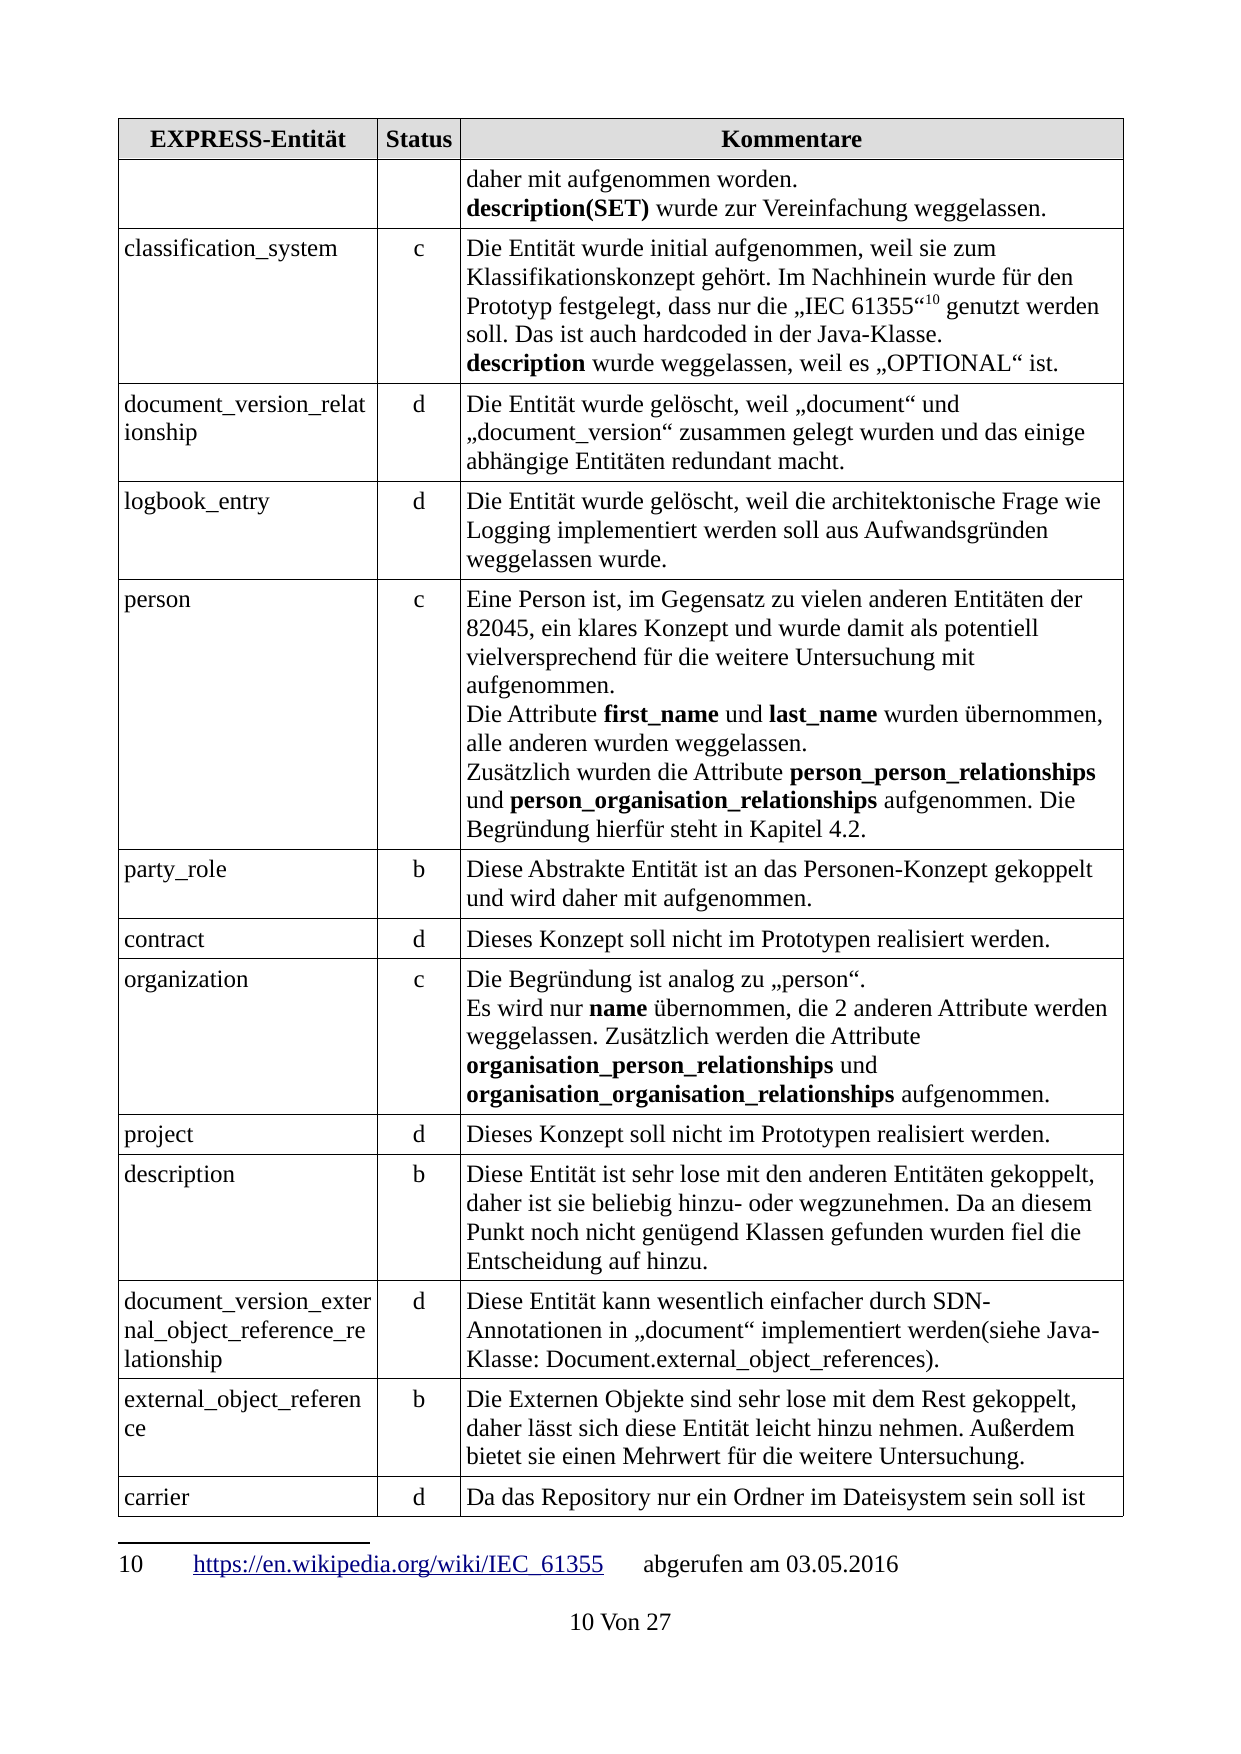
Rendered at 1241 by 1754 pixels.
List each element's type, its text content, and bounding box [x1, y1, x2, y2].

table_cell contract [119, 919, 377, 958]
table_cell Die Entität wurde initial aufgenommen, weil sie zum Klassifikationskonzept gehört. Im Nachhinein wurde für den Prototyp festgelegt, dass nur die „IEC 61355“ genutzt werden soll. Das ist auch hardcoded in der Java-Klasse. description wurde weggelassen, weil es „OPTIONAL“ ist. [461, 229, 1123, 383]
table_header Status [378, 119, 460, 158]
table_cell Die Externen Objekte sind sehr lose mit dem Rest gekoppelt, daher lässt sich diese Entität leicht hinzu nehmen. Außerdem bietet sie einen Mehrwert für die weitere Untersuchung. [461, 1379, 1123, 1476]
table_cell external_object_reference [119, 1379, 377, 1476]
table_cell d [378, 384, 460, 481]
table_cell Dieses Konzept soll nicht im Prototypen realisiert werden. [461, 919, 1123, 958]
table_cell d [378, 1477, 460, 1516]
table_header Kommentare [461, 119, 1123, 158]
table_cell person [119, 580, 377, 849]
table_cell description [119, 1155, 377, 1280]
table_cell b [378, 1379, 460, 1476]
table_cell d [378, 482, 460, 578]
table_cell d [378, 1115, 460, 1154]
table_cell carrier [119, 1477, 377, 1516]
table_cell classification_system [119, 229, 377, 383]
table_cell document_version_external_object_reference_relationship [119, 1281, 377, 1378]
table_cell Diese Entität ist sehr lose mit den anderen Entitäten gekoppelt, daher ist sie beliebig hinzu- oder wegzunehmen. Da an diesem Punkt noch nicht genügend Klassen gefunden wurden fiel die Entscheidung auf hinzu. [461, 1155, 1123, 1280]
table_cell Da das Repository nur ein Ordner im Dateisystem sein soll ist [461, 1477, 1123, 1516]
table_cell organization [119, 959, 377, 1113]
table_cell [119, 160, 377, 227]
table_header EXPRESS-Entität [119, 119, 377, 158]
table_cell Die Entität wurde gelöscht, weil die architektonische Frage wie Logging implementiert werden soll aus Aufwandsgründen weggelassen wurde. [461, 482, 1123, 578]
table_cell Eine Person ist, im Gegensatz zu vielen anderen Entitäten der 82045, ein klares Konzept und wurde damit als potentiell vielversprechend für die weitere Untersuchung mit aufgenommen. Die Attribute first_name und last_name wurden übernommen, alle anderen wurden weggelassen. Zusätzlich wurden die Attribute person_person_relationships und person_organisation_relationships aufgenommen. Die Begründung hierfür steht in Kapitel 4.2. [461, 580, 1123, 849]
table_cell b [378, 1155, 460, 1280]
table_cell d [378, 919, 460, 958]
table_cell Diese Abstrakte Entität ist an das Personen-Konzept gekoppelt und wird daher mit aufgenommen. [461, 850, 1123, 918]
table_cell c [378, 229, 460, 383]
table_cell c [378, 959, 460, 1113]
table_cell b [378, 850, 460, 918]
table_cell party_role [119, 850, 377, 918]
table_cell Die Entität wurde gelöscht, weil „document“ und „document_version“ zusammen gelegt wurden und das einige abhängige Entitäten redundant macht. [461, 384, 1123, 481]
table_cell logbook_entry [119, 482, 377, 578]
table_cell project [119, 1115, 377, 1154]
table_cell Diese Entität kann wesentlich einfacher durch SDN-Annotationen in „document“ implementiert werden(siehe Java-Klasse: Document.external_object_references). [461, 1281, 1123, 1378]
table_cell c [378, 580, 460, 849]
table_cell Die Begründung ist analog zu „person“. Es wird nur name übernommen, die 2 anderen Attribute werden weggelassen. Zusätzlich werden die Attribute organisation_person_relationships und organisation_organisation_relationships aufgenommen. [461, 959, 1123, 1113]
table_cell document_version_relationship [119, 384, 377, 481]
table_cell daher mit aufgenommen worden. description(SET) wurde zur Vereinfachung weggelassen. [461, 160, 1123, 227]
table_cell d [378, 1281, 460, 1378]
table_cell [378, 160, 460, 227]
table_cell Dieses Konzept soll nicht im Prototypen realisiert werden. [461, 1115, 1123, 1154]
